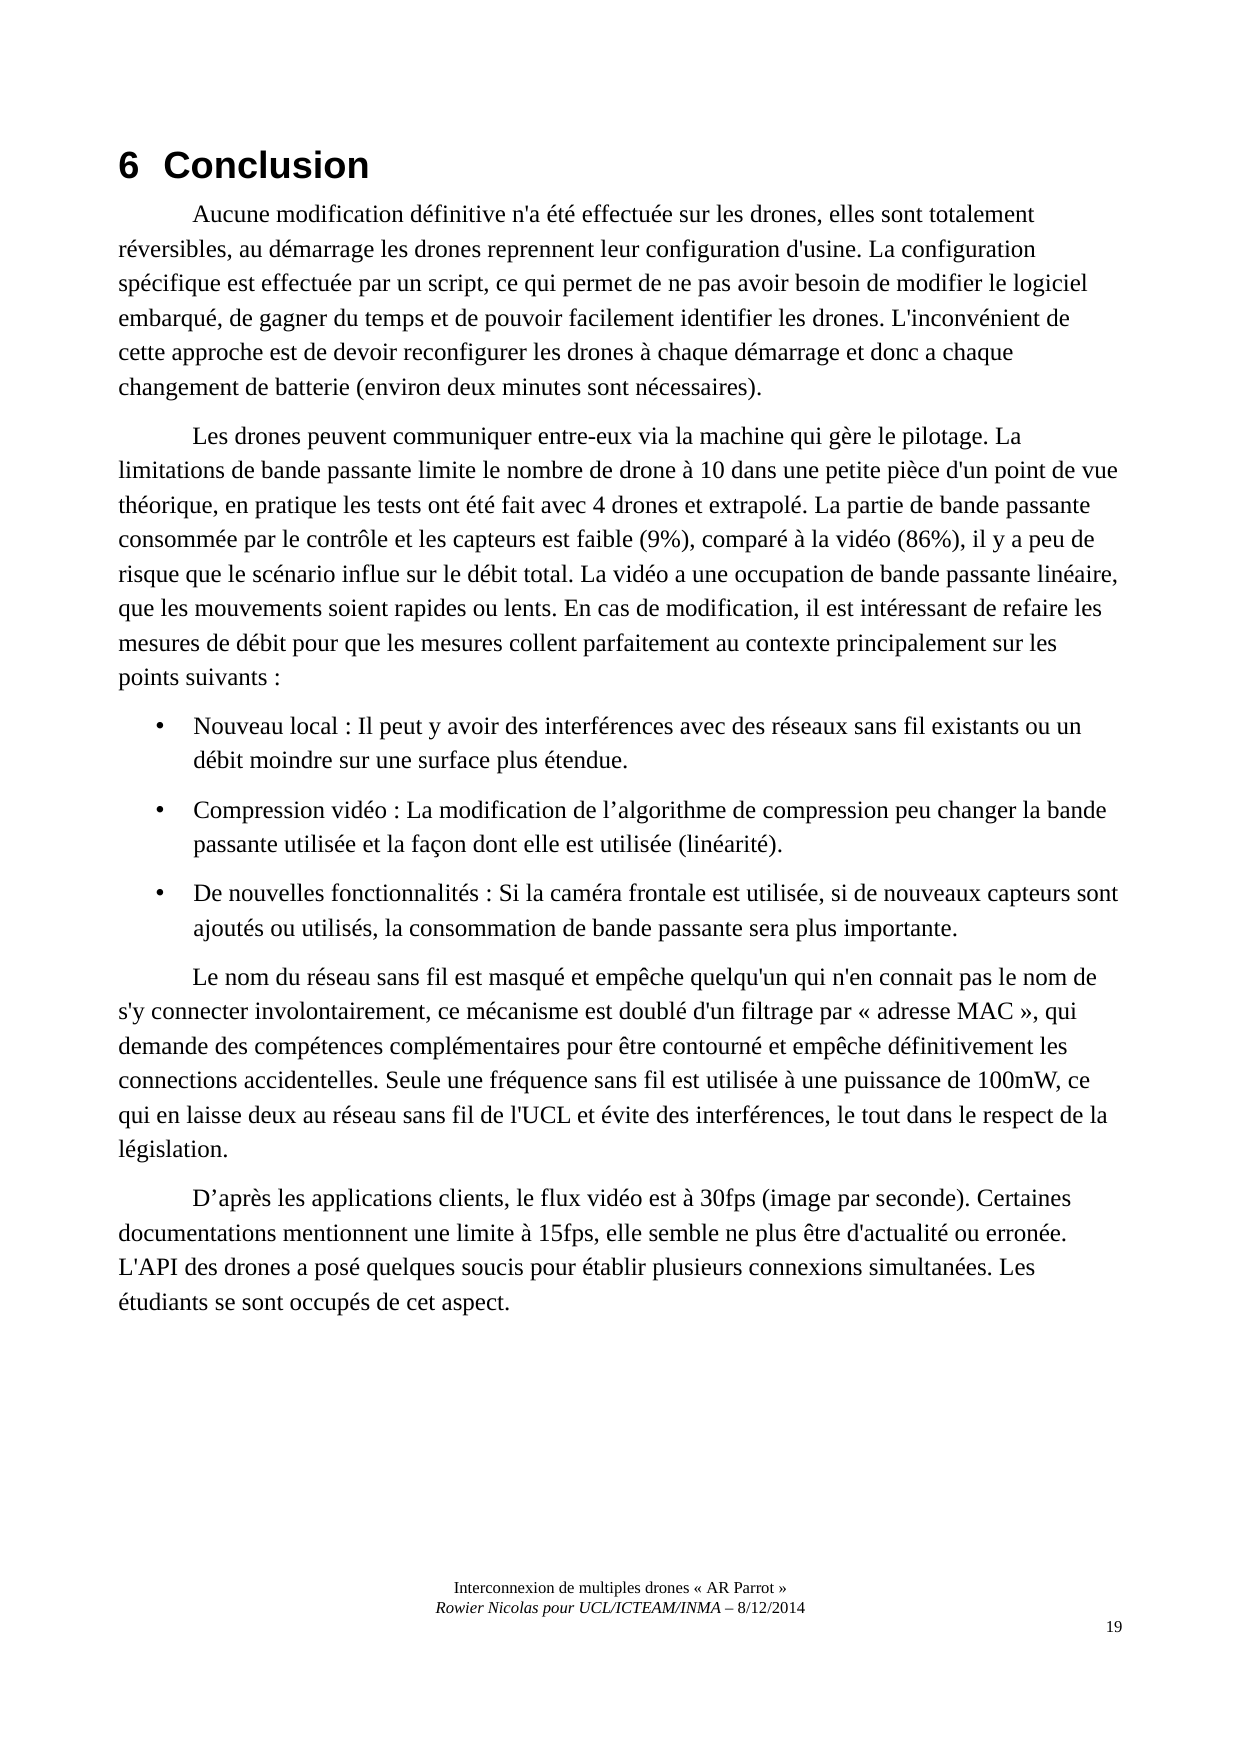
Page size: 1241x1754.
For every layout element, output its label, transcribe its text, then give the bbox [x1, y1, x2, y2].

text Aucune modification définitive n'a été effectuée sur les drones, elles sont totalement réversibles, au démarrage les drones reprennent leur configuration d'usine. La configuration spécifique est effectuée par un script, ce qui permet de ne pas avoir besoin de modifier le logiciel embarqué, de gagner du temps et de pouvoir facilement identifier les drones. L'inconvénient de cette approche est de devoir reconfigurer les drones à chaque démarrage et donc a chaque changement de batterie (environ deux minutes sont nécessaires). [118, 199, 1122, 400]
list De nouvelles fonctionnalités : Si la caméra frontale est utilisée, si de nouveaux capteurs sont ajoutés ou utilisés, la consommation de bande passante sera plus importante. [156, 878, 1122, 941]
text Le nom du réseau sans fil est masqué et empêche quelqu'un qui n'en connait pas le nom de s'y connecter involontairement, ce mécanisme est doublé d'un filtrage par « adresse MAC », qui demande des compétences complémentaires pour être contourné et empêche définitivement les connections accidentelles. Seule une fréquence sans fil est utilisée à une puissance de 100mW, ce qui en laisse deux au réseau sans fil de l'UCL et évite des interférences, le tout dans le respect de la législation. [118, 962, 1122, 1163]
subtitle Conclusion [118, 143, 1122, 187]
list Compression vidéo : La modification de l’algorithme de compression peu changer la bande passante utilisée et la façon dont elle est utilisée (linéarité). [156, 795, 1122, 858]
text D’après les applications clients, le flux vidéo est à 30fps (image par seconde). Certaines documentations mentionnent une limite à 15fps, elle semble ne plus être d'actualité ou erronée. L'API des drones a posé quelques soucis pour établir plusieurs connexions simultanées. Les étudiants se sont occupés de cet aspect. [118, 1183, 1122, 1315]
text Les drones peuvent communiquer entre-eux via la machine qui gère le pilotage. La limitations de bande passante limite le nombre de drone à 10 dans une petite pièce d'un point de vue théorique, en pratique les tests ont été fait avec 4 drones et extrapolé. La partie de bande passante consommée par le contrôle et les capteurs est faible (9%), comparé à la vidéo (86%), il y a peu de risque que le scénario influe sur le débit total. La vidéo a une occupation de bande passante linéaire, que les mouvements soient rapides ou lents. En cas de modification, il est intéressant de refaire les mesures de débit pour que les mesures collent parfaitement au contexte principalement sur les points suivants : [118, 421, 1122, 691]
list Nouveau local : Il peut y avoir des interférences avec des réseaux sans fil existants ou un débit moindre sur une surface plus étendue. [156, 711, 1122, 774]
